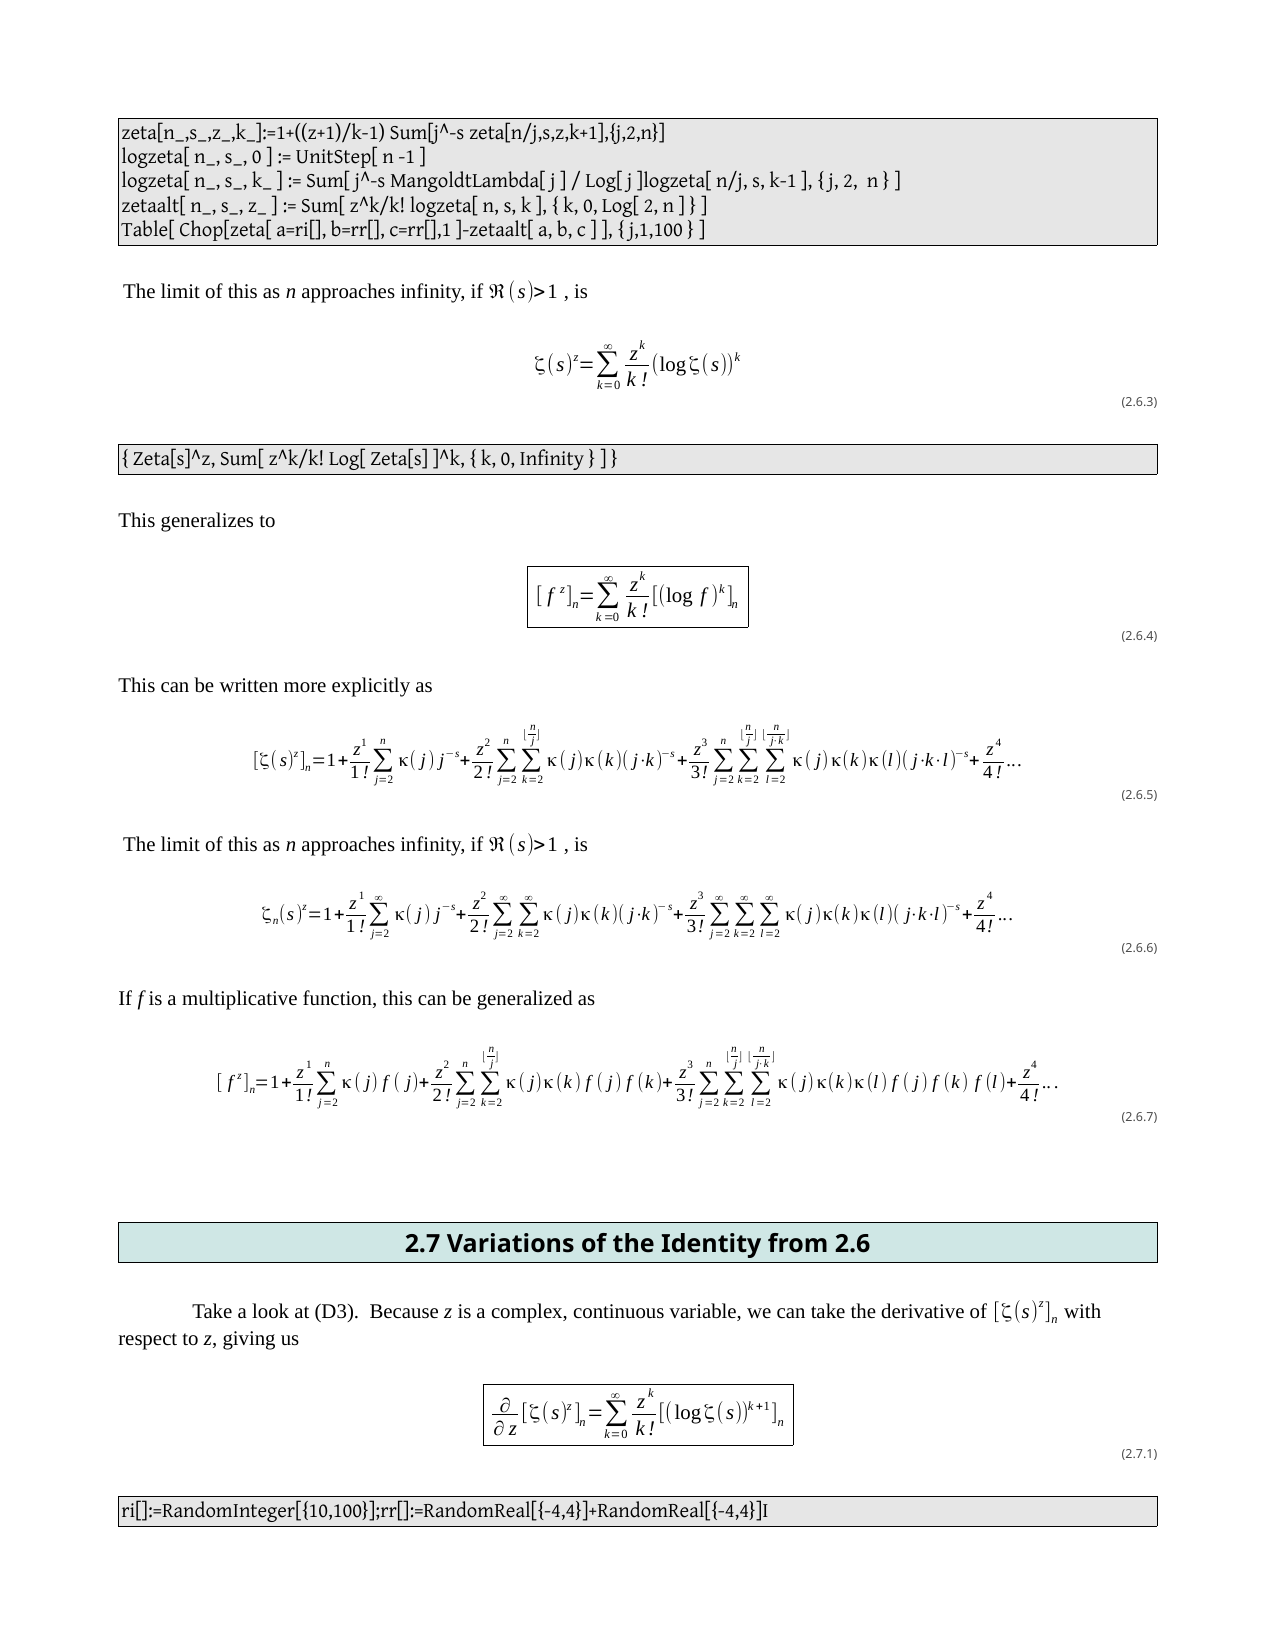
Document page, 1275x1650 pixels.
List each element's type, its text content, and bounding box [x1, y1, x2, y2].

title 2.7 Variations of the Identity from 2.6 [119, 1223, 1157, 1262]
text The limit of this as n approaches infinity, if, is [118, 832, 1157, 856]
text The limit of this as n approaches infinity, if, is [118, 279, 1157, 304]
text (2.6.4) [118, 627, 1157, 644]
text logzeta[ n_, s_, k_ ] := Sum[ j^-s MangoldtLambda[ j ] / Log[ j ]logzeta[ n/j, s, k-1 ], { j, 2, n } ] [119, 166, 1157, 191]
text { Zeta[s]^z, Sum[ z^k/k! Log[ Zeta[s] ]^k, { k, 0, Infinity } ] } [119, 445, 1157, 474]
text This generalizes to [118, 508, 1157, 532]
text (2.6.3) [118, 393, 1157, 410]
text zetaalt[ n_, s_, z_ ] := Sum[ z^k/k! logzeta[ n, s, k ], { k, 0, Log[ 2, n ] } ] [708, 191, 1157, 215]
text Take a look at (D3). Because z is a complex, continuous variable, we can take the derivative ofwith respect to z, giving us [118, 1297, 1157, 1350]
text logzeta[ n_, s_, 0 ] := UnitStep[ n -1 ] [426, 142, 1157, 166]
text (2.7.1) [118, 1445, 1157, 1462]
text ri[]:=RandomInteger[{10,100}];rr[]:=RandomReal[{-4,4}]+RandomReal[{-4,4}]I [119, 1497, 1157, 1526]
text If f is a multiplicative function, this can be generalized as [118, 985, 1157, 1009]
text (2.6.7) [118, 1108, 1157, 1125]
text This can be written more explicitly as [118, 673, 1157, 697]
text Table[ Chop[zeta[ a=ri[], b=rr[], c=rr[],1 ]-zetaalt[ a, b, c ] ], { j,1,100 } ] [119, 215, 1157, 245]
text zeta[n_,s_,z_,k_]:=1+((z+1)/k-1) Sum[j^-s zeta[n/j,s,z,k+1],{j,2,n}] [119, 119, 1157, 142]
text (2.6.5) [118, 786, 1157, 803]
text (2.6.6) [118, 939, 1157, 957]
